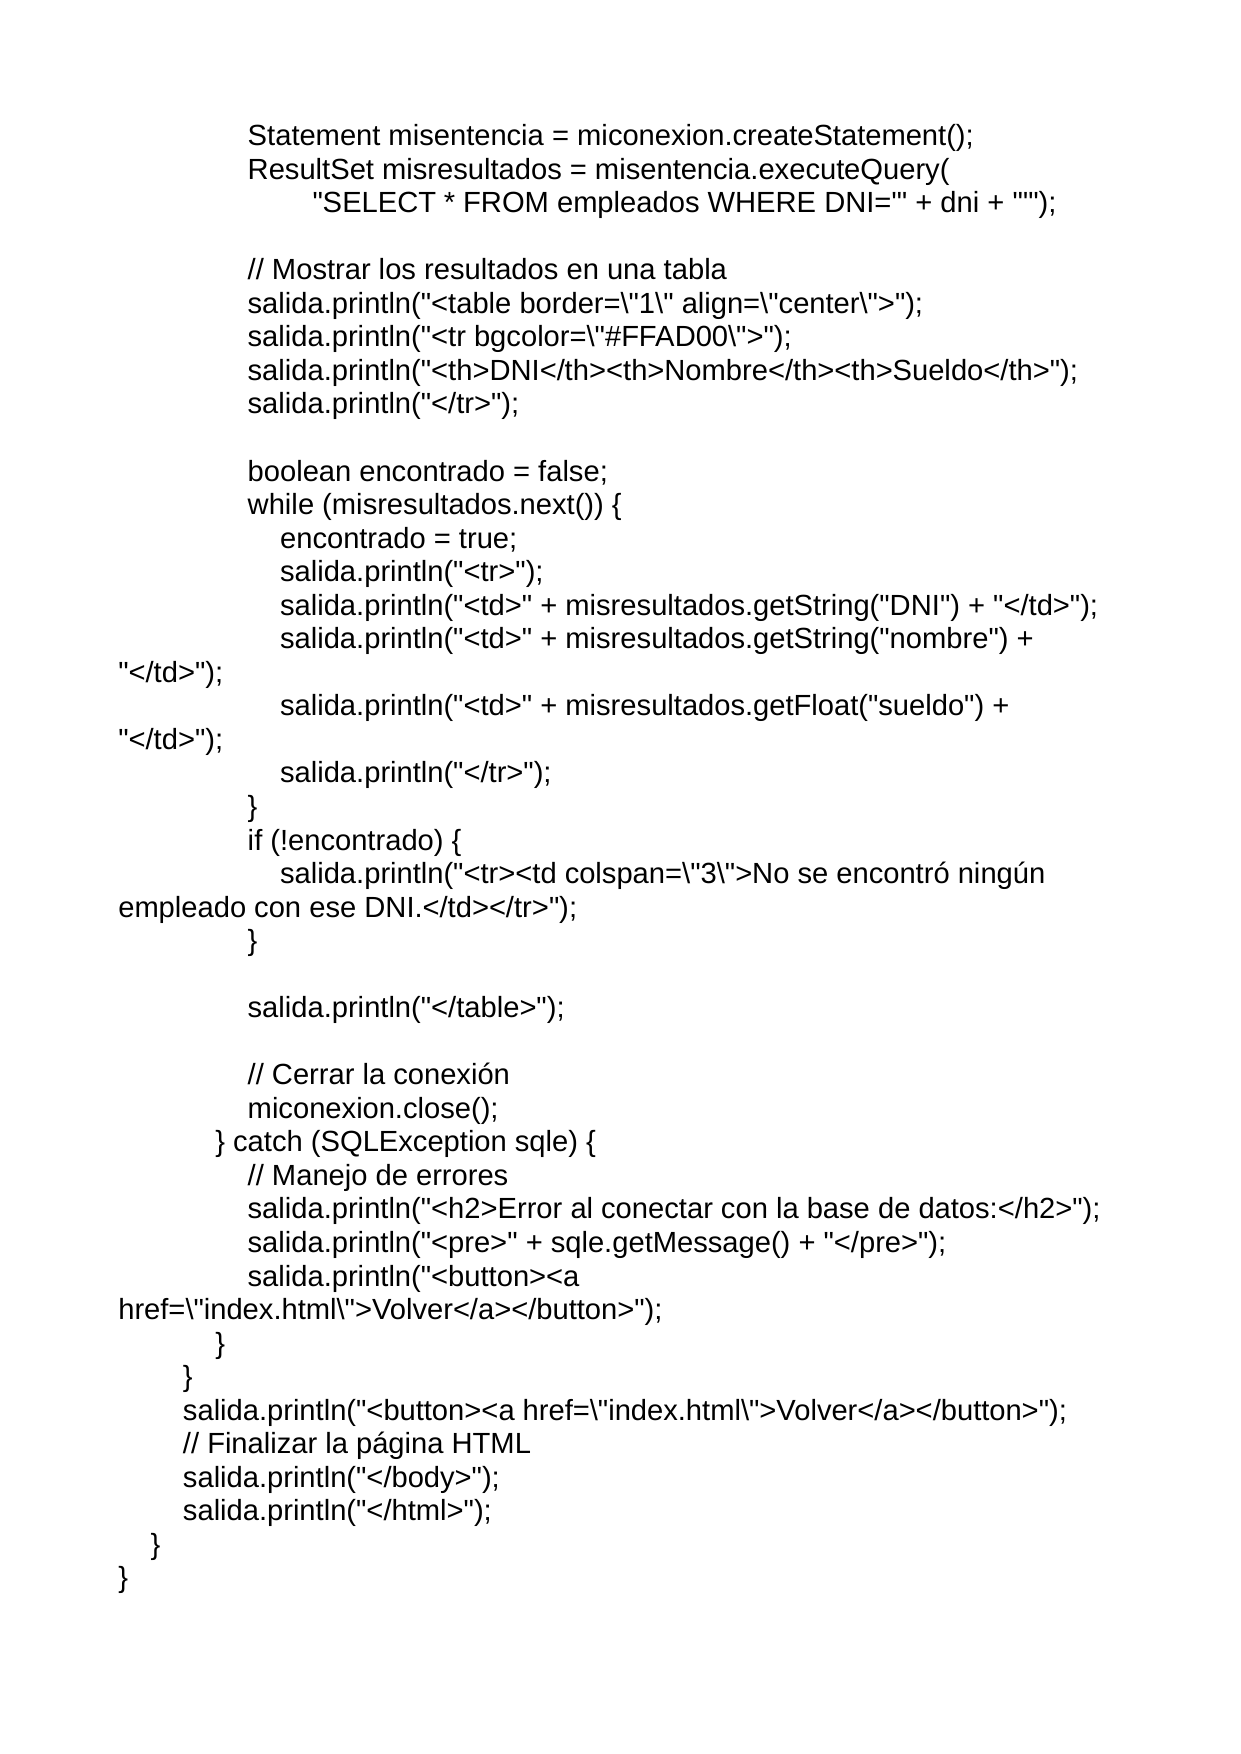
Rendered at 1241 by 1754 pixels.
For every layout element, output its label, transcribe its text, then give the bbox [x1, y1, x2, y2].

text // Mostrar los resultados en una tabla [118, 252, 1122, 286]
text } catch (SQLException sqle) { [118, 1124, 1122, 1158]
text salida.println("</body>"); [118, 1460, 1122, 1493]
text } [118, 1359, 1122, 1393]
text salida.println("<button><a href=\"index.html\">Volver</a></button>"); [118, 1393, 1122, 1426]
text if (!encontrado) { [118, 822, 1122, 856]
text salida.println("<h2>Error al conectar con la base de datos:</h2>"); [118, 1191, 1122, 1225]
text salida.println("<tr bgcolor=\"#FFAD00\">"); [118, 319, 1122, 353]
text salida.println("<td>" + misresultados.getString("nombre") + "</td>"); [118, 621, 1122, 688]
text while (misresultados.next()) { [118, 487, 1122, 521]
text salida.println("<td>" + misresultados.getFloat("sueldo") + "</td>"); [118, 688, 1122, 755]
text salida.println("<button><a href=\"index.html\">Volver</a></button>"); [118, 1258, 1122, 1326]
text salida.println("<table border=\"1\" align=\"center\">"); [118, 286, 1122, 319]
text salida.println("</tr>"); [118, 386, 1122, 420]
text salida.println("</tr>"); [118, 755, 1122, 789]
text ResultSet misresultados = misentencia.executeQuery( [118, 152, 1122, 185]
text } [118, 1560, 1122, 1594]
text salida.println("<th>DNI</th><th>Nombre</th><th>Sueldo</th>"); [118, 353, 1122, 386]
text "SELECT * FROM empleados WHERE DNI='" + dni + "'"); [118, 185, 1122, 219]
text } [118, 1527, 1122, 1560]
text // Cerrar la conexión [118, 1057, 1122, 1091]
text salida.println("</html>"); [118, 1493, 1122, 1527]
text salida.println("<tr>"); [118, 554, 1122, 588]
text boolean encontrado = false; [118, 453, 1122, 487]
text } [118, 923, 1122, 957]
text salida.println("<td>" + misresultados.getString("DNI") + "</td>"); [118, 588, 1122, 621]
text } [118, 789, 1122, 822]
text Statement misentencia = miconexion.createStatement(); [118, 118, 1122, 152]
text salida.println("<pre>" + sqle.getMessage() + "</pre>"); [118, 1225, 1122, 1258]
text salida.println("<tr><td colspan=\"3\">No se encontró ningún empleado con ese DNI.</td></tr>"); [118, 856, 1122, 923]
text salida.println("</table>"); [118, 990, 1122, 1024]
text // Finalizar la página HTML [118, 1426, 1122, 1460]
text // Manejo de errores [118, 1158, 1122, 1191]
text encontrado = true; [118, 521, 1122, 554]
text miconexion.close(); [118, 1091, 1122, 1124]
text } [118, 1326, 1122, 1359]
